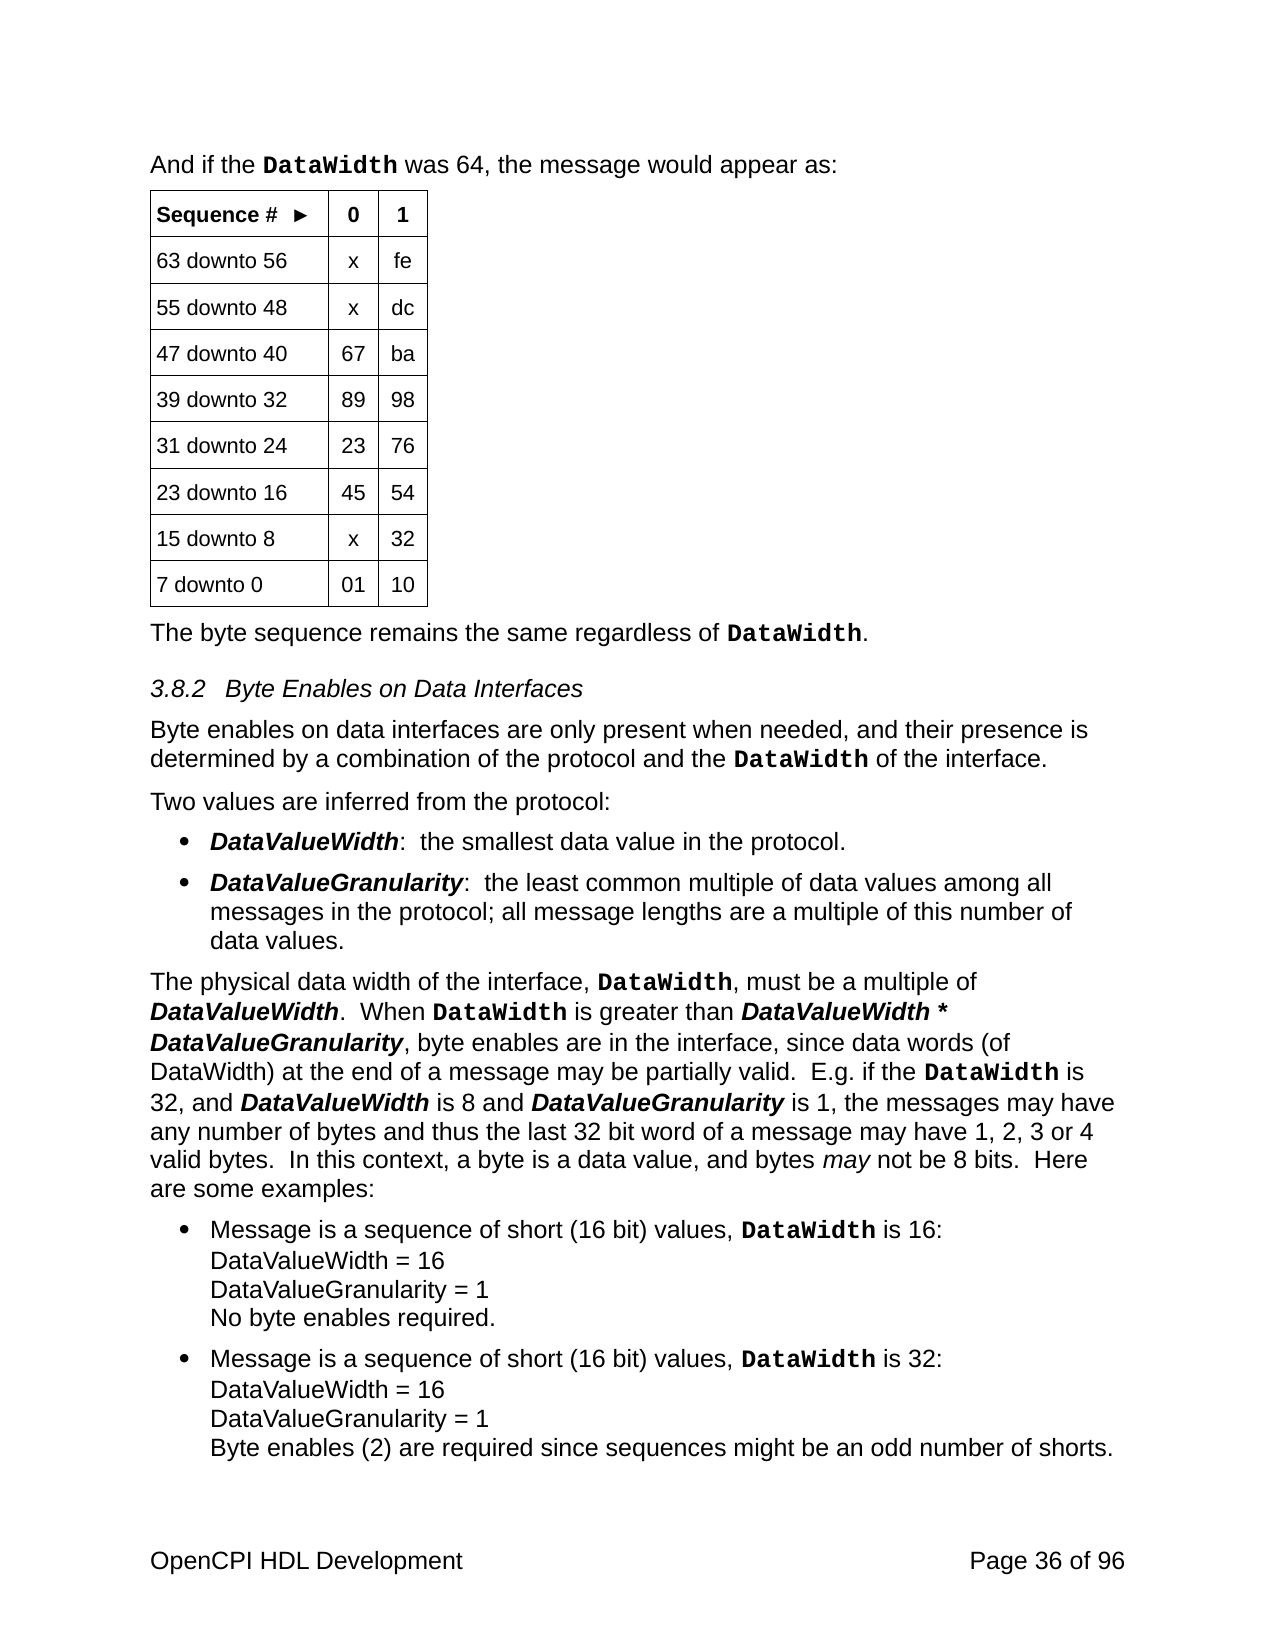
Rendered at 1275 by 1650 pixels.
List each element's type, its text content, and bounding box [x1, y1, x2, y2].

table_cell 98 [379, 376, 427, 421]
table_cell 63 downto 56 [151, 237, 328, 282]
list DataValueGranularity: the least common multiple of data values among all messages in the protocol; all message lengths are a multiple of this number of data values. [180, 868, 1125, 954]
table_cell x [329, 284, 378, 329]
text And if the DataWidth was 64, the message would appear as: [150, 150, 1125, 181]
table_cell ba [379, 330, 427, 375]
table_cell 39 downto 32 [151, 376, 328, 421]
table_header 1 [379, 191, 427, 236]
table_cell 54 [379, 469, 427, 514]
text The byte sequence remains the same regardless of DataWidth. [150, 618, 1125, 649]
table_cell fe [379, 237, 427, 282]
table_cell 89 [329, 376, 378, 421]
table_header 0 [329, 191, 378, 236]
table_cell 23 [329, 422, 378, 467]
list Message is a sequence of short (16 bit) values, DataWidth is 16: DataValueWidth = 16 DataValueGranularity = 1 No byte enables required. [180, 1215, 1125, 1332]
table_cell 55 downto 48 [151, 284, 328, 329]
subtitle Byte Enables on Data Interfaces [150, 674, 1125, 703]
list Message is a sequence of short (16 bit) values, DataWidth is 32: DataValueWidth = 16 DataValueGranularity = 1 Byte enables (2) are required since sequences might be an odd number of shorts. [180, 1344, 1125, 1461]
table_cell 47 downto 40 [151, 330, 328, 375]
text Byte enables on data interfaces are only present when needed, and their presence is determined by a combination of the protocol and the DataWidth of the interface. [150, 715, 1125, 774]
table_cell 15 downto 8 [151, 515, 328, 560]
list DataValueWidth: the smallest data value in the protocol. [180, 827, 1125, 856]
text Two values are inferred from the protocol: [150, 787, 1125, 815]
table_cell x [329, 515, 378, 560]
table_cell 10 [379, 561, 427, 606]
table_cell 23 downto 16 [151, 469, 328, 514]
table_cell 67 [329, 330, 378, 375]
table_cell 32 [379, 515, 427, 560]
table_cell 31 downto 24 [151, 422, 328, 467]
table_header Sequence # ► [151, 191, 328, 236]
text The physical data width of the interface, DataWidth, must be a multiple of DataValueWidth. When DataWidth is greater than DataValueWidth * DataValueGranularity, byte enables are in the interface, since data words (of DataWidth) at the end of a message may be partially valid. E.g. if the DataWidth is 32, and DataValueWidth is 8 and DataValueGranularity is 1, the messages may have any number of bytes and thus the last 32 bit word of a message may have 1, 2, 3 or 4 valid bytes. In this context, a byte is a data value, and bytes may not be 8 bits. Here are some examples: [150, 966, 1125, 1203]
table_cell x [329, 237, 378, 282]
table_cell 45 [329, 469, 378, 514]
table_cell 01 [329, 561, 378, 606]
table_cell 7 downto 0 [151, 561, 328, 606]
table_cell 76 [379, 422, 427, 467]
table_cell dc [379, 284, 427, 329]
